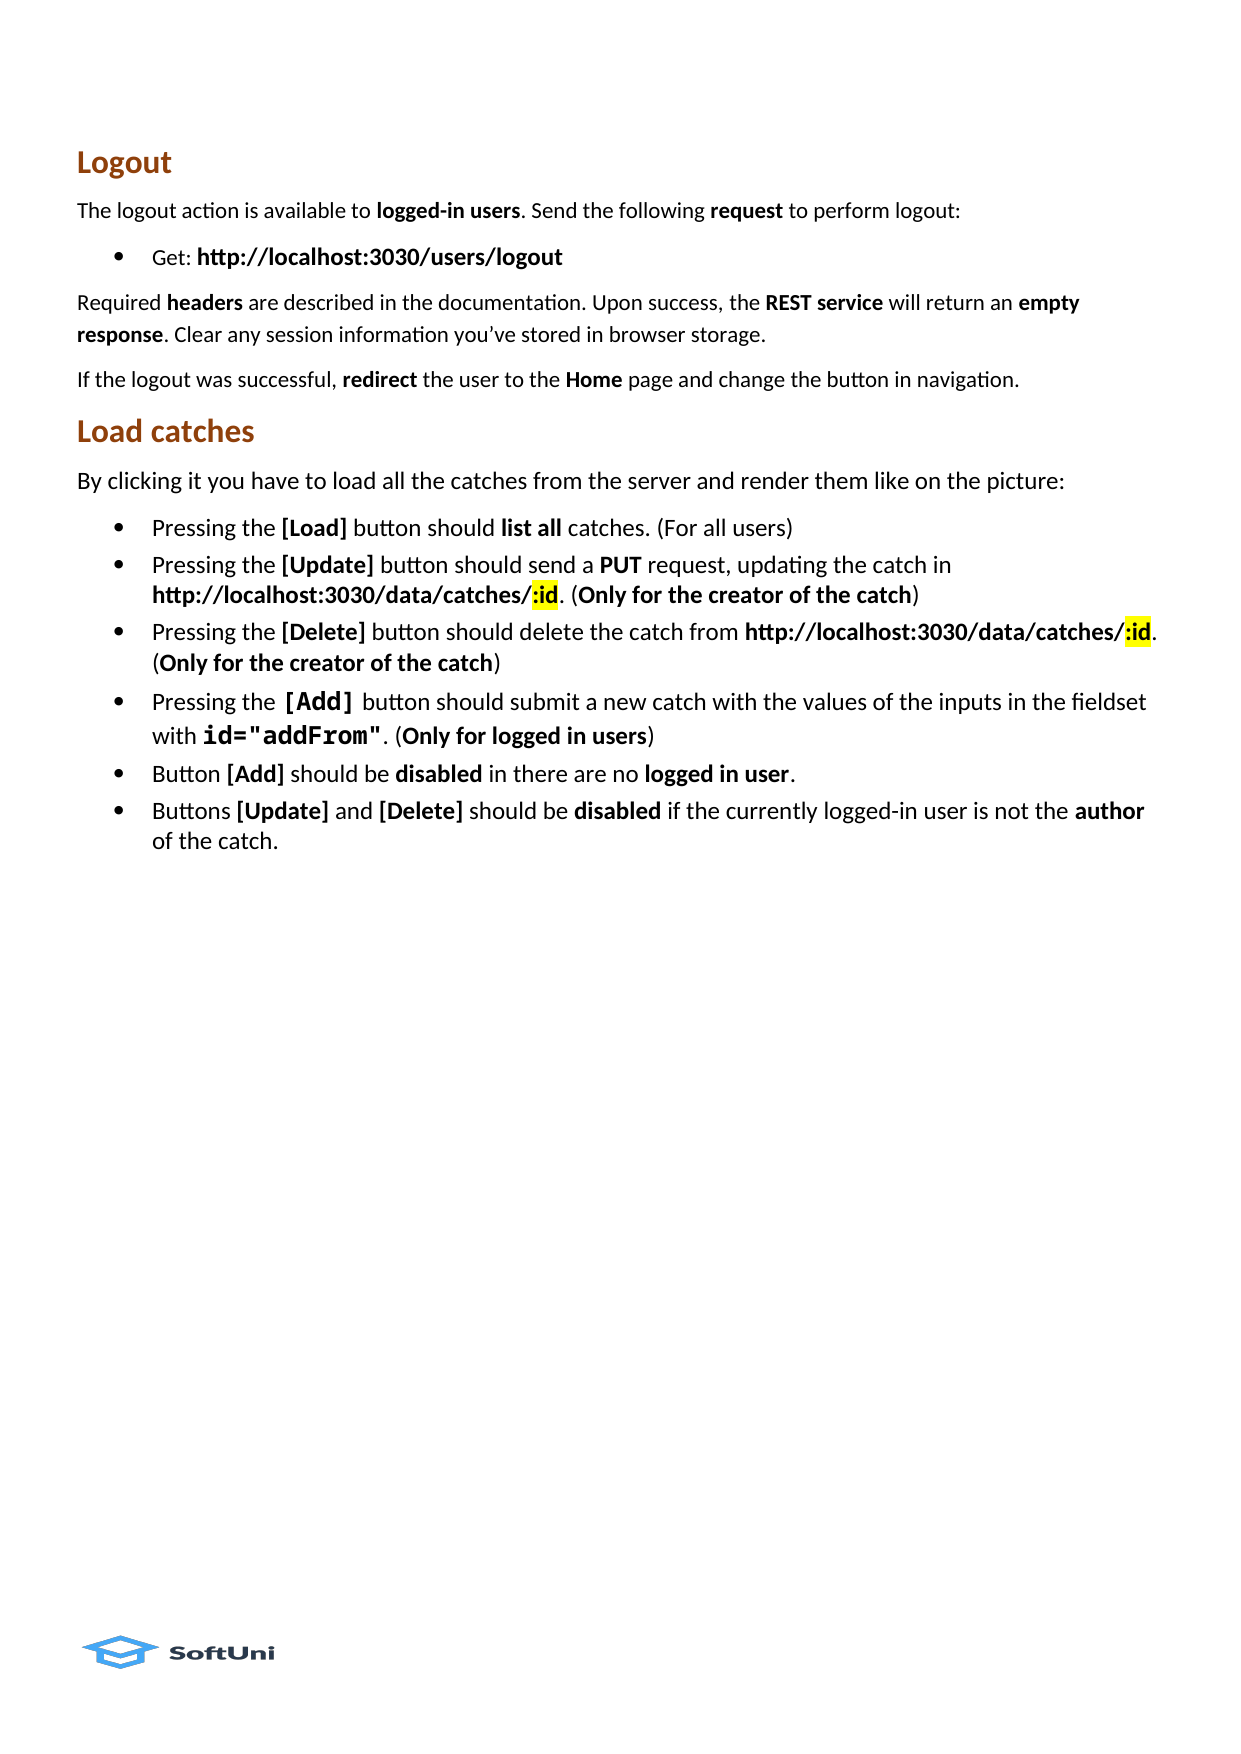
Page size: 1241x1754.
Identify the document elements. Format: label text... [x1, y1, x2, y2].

list Pressing the [Update] button should send a PUT request, updating the catch in http://localhost:3030/data/catches/:id. (Only for the creator of the catch) [114, 549, 1163, 610]
picture [75, 1632, 281, 1672]
list Pressing the [Delete] button should delete the catch from http://localhost:3030/data/catches/:id. (Only for the creator of the catch) [114, 616, 1163, 677]
text The logout action is available to logged-in users. Send the following request to perform logout: [77, 196, 1163, 224]
text Required headers are described in the documentation. Upon success, the REST service will return an empty response. Clear any session information you’ve stored in browser storage. [77, 288, 1163, 348]
list Get: http://localhost:3030/users/logout [114, 241, 1163, 271]
list Pressing the [Add] button should submit a new catch with the values of the inputs in the fieldset with id="addFrom". (Only for logged in users) [114, 684, 1163, 752]
text If the logout was successful, redirect the user to the Home page and change the button in navigation. [77, 365, 1163, 393]
subtitle Load catches [77, 410, 1163, 451]
text By clicking it you have to load all the catches from the server and render them like on the picture: [77, 465, 1163, 495]
list Pressing the [Load] button should list all catches. (For all users) [114, 512, 1163, 543]
subtitle Logout [77, 141, 1163, 182]
list Buttons [Update] and [Delete] should be disabled if the currently logged-in user is not the author of the catch. [114, 795, 1163, 856]
list Button [Add] should be disabled in there are no logged in user. [114, 758, 1163, 789]
